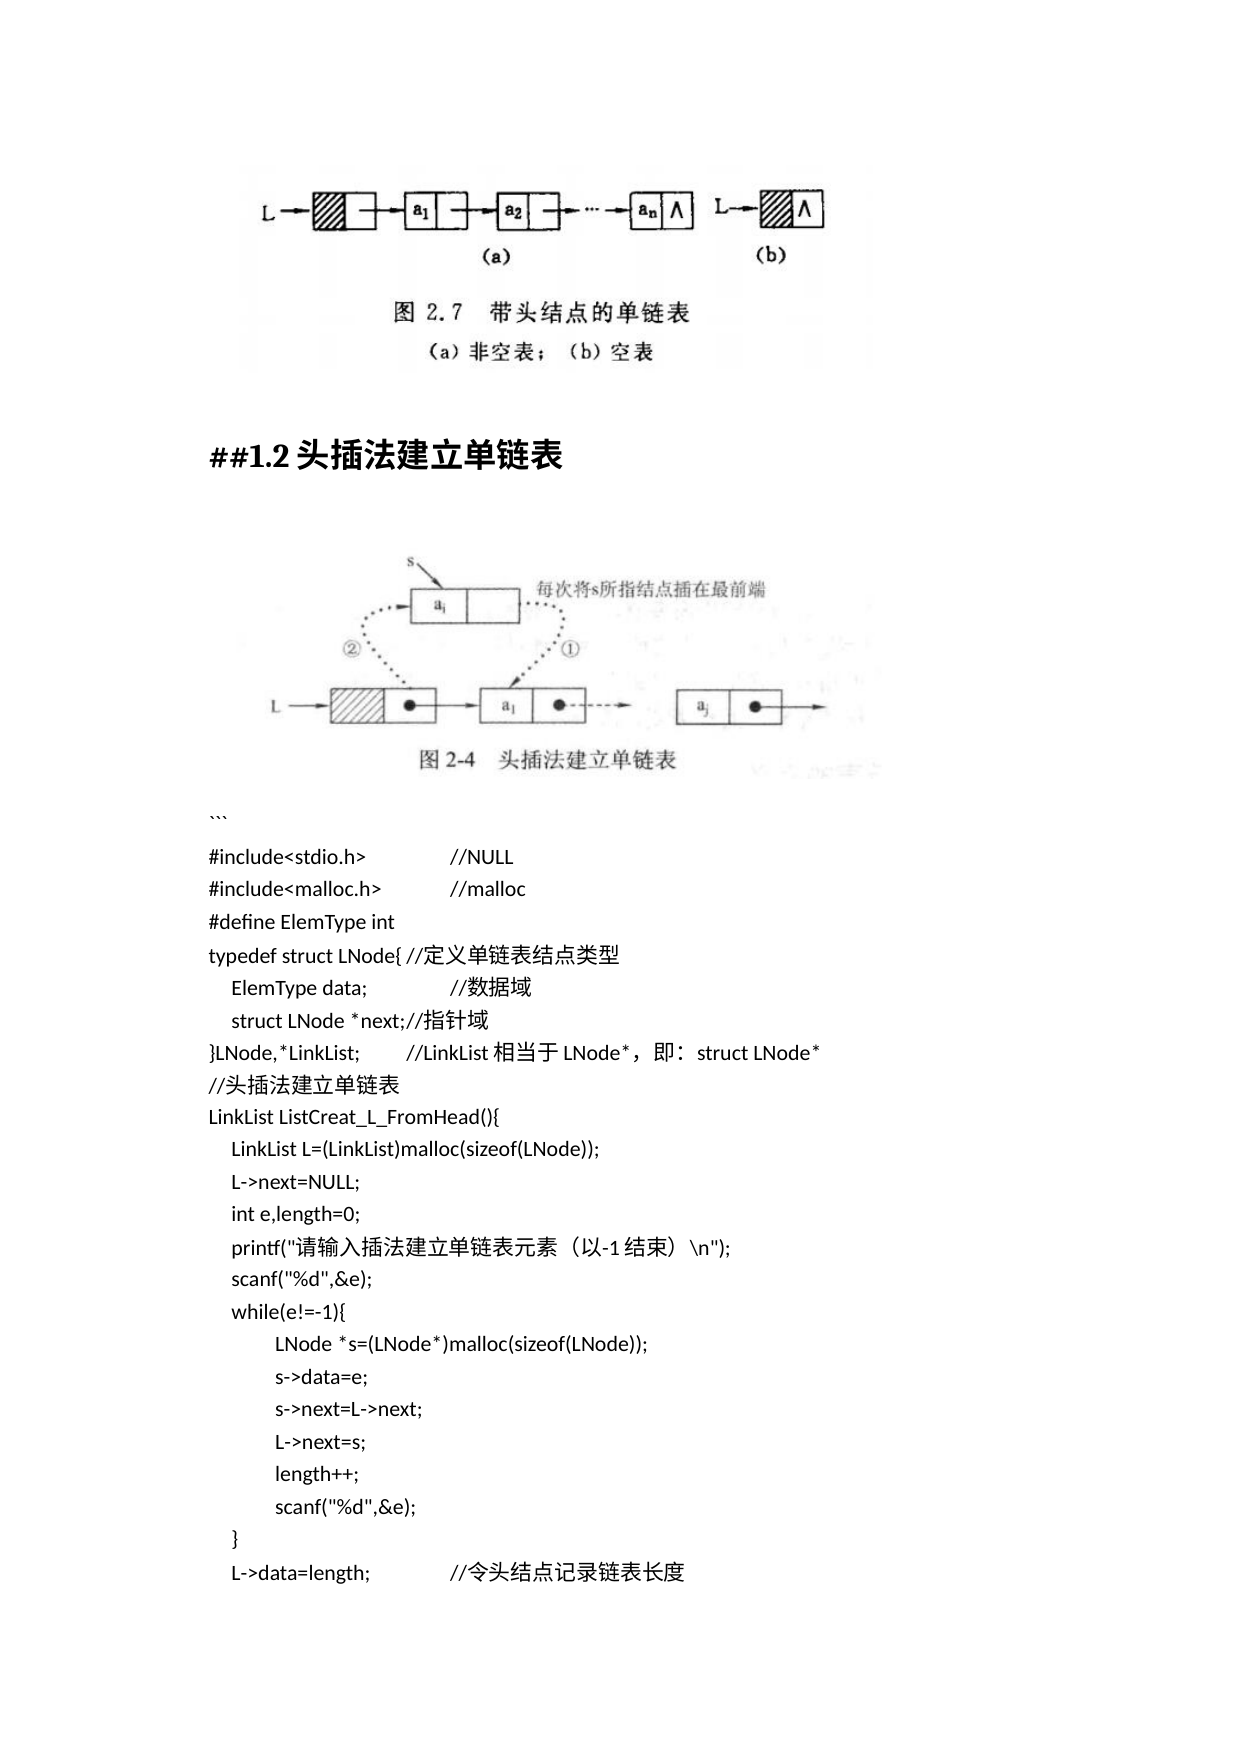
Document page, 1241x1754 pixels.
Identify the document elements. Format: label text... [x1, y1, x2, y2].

text length++; [187, 1454, 1053, 1486]
text typedef struct LNode{ //定义单链表结点类型 [187, 934, 1053, 966]
text ElemType data; //数据域 [187, 966, 1053, 999]
text int e,length=0; [187, 1194, 1053, 1226]
text #include<stdio.h> //NULL [187, 836, 1053, 869]
text ``` [187, 804, 1053, 836]
text LNode *s=(LNode*)malloc(sizeof(LNode)); [187, 1324, 1053, 1356]
text L->data=length; //令头结点记录链表长度 [187, 1551, 1053, 1584]
subtitle ##1.2 头插法建立单链表 [187, 417, 1053, 482]
text scanf("%d",&e); [187, 1259, 1053, 1291]
text s->data=e; [187, 1356, 1053, 1389]
text LinkList L=(LinkList)malloc(sizeof(LNode)); [187, 1129, 1053, 1161]
text //头插法建立单链表 [187, 1064, 1053, 1096]
text printf("请输入插法建立单链表元素（以-1结束）\n"); [187, 1226, 1053, 1259]
picture [208, 547, 882, 779]
picture [231, 165, 874, 373]
text L->next=s; [187, 1421, 1053, 1454]
text } [187, 1519, 1053, 1551]
text while(e!=-1){ [187, 1291, 1053, 1324]
text }LNode,*LinkList; //LinkList相当于LNode*，即：struct LNode* [187, 1031, 1053, 1064]
text #include<malloc.h> //malloc [187, 869, 1053, 901]
text struct LNode *next; //指针域 [187, 999, 1053, 1031]
text #define ElemType int [187, 901, 1053, 934]
text L->next=NULL; [187, 1161, 1053, 1194]
text s->next=L->next; [187, 1389, 1053, 1421]
text LinkList ListCreat_L_FromHead(){ [187, 1096, 1053, 1129]
text scanf("%d",&e); [187, 1486, 1053, 1519]
